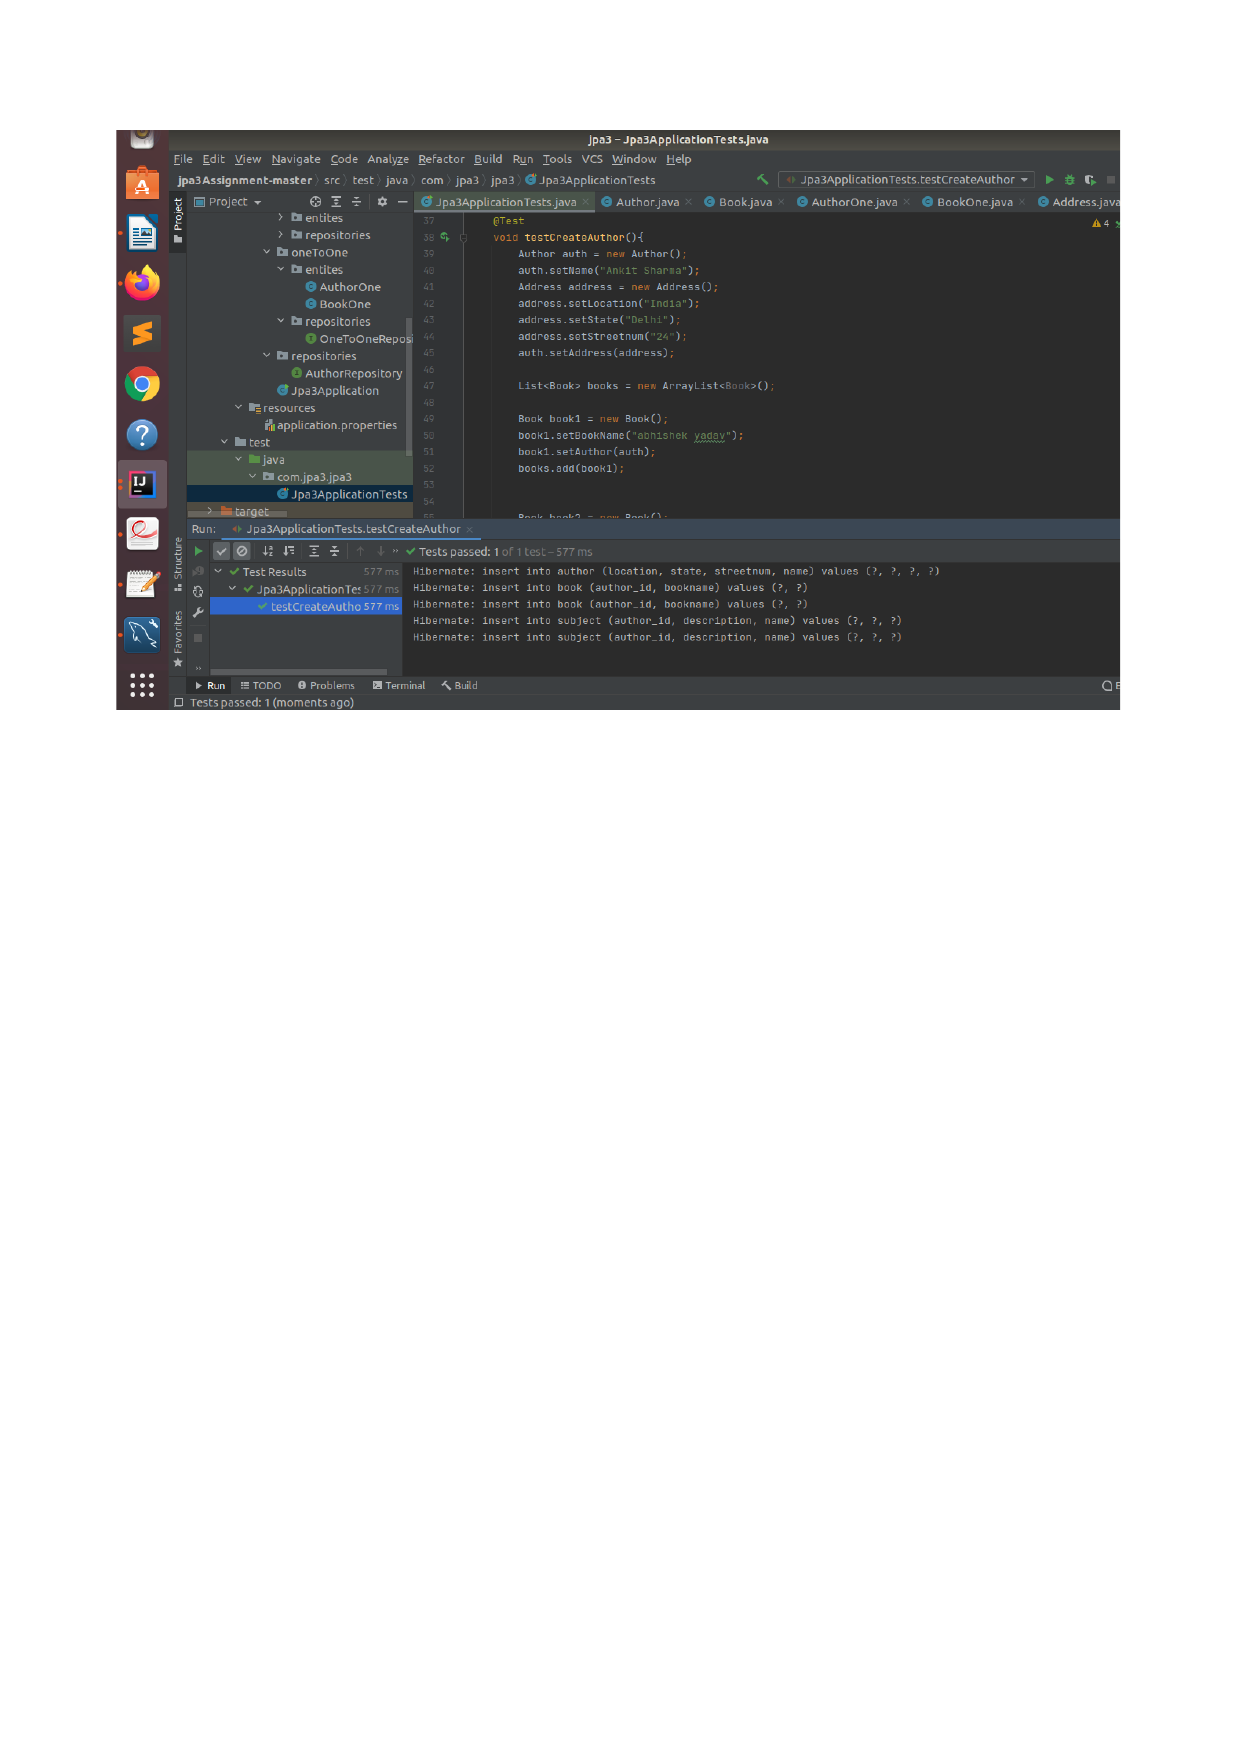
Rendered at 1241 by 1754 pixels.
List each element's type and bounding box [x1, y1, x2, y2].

picture [116, 130, 1121, 710]
